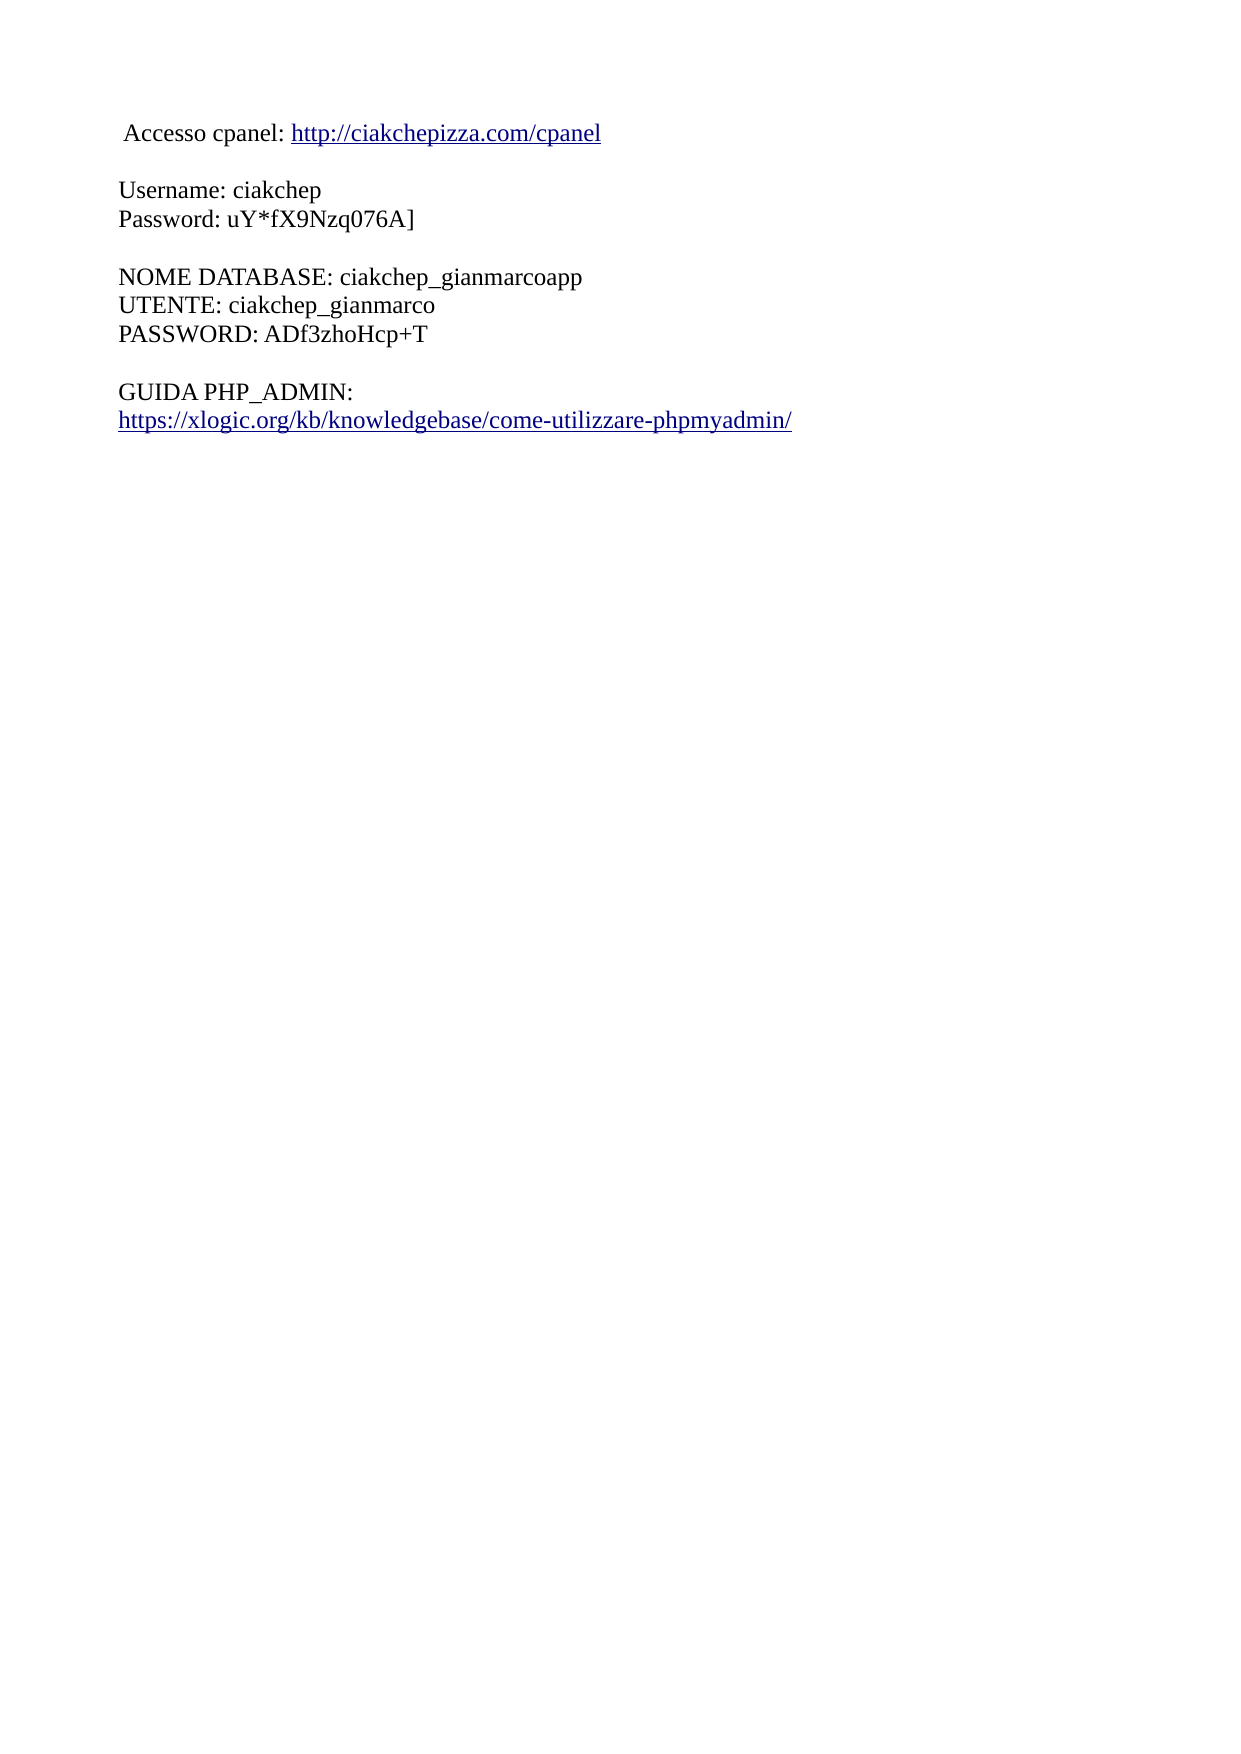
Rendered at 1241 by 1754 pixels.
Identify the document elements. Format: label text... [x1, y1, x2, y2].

text NOME DATABASE: ciakchep_gianmarcoapp [118, 262, 1122, 291]
text Password: uY*fX9Nzq076A] [118, 204, 1122, 233]
text Accesso cpanel: http://ciakchepizza.com/cpanel [118, 118, 1122, 147]
text PASSWORD: ADf3zhoHcp+T [118, 319, 1122, 348]
text https://xlogic.org/kb/knowledgebase/come-utilizzare-phpmyadmin/ [118, 406, 1122, 434]
text UTENTE: ciakchep_gianmarco [118, 291, 1122, 319]
text Username: ciakchep [118, 176, 1122, 204]
text GUIDA PHP_ADMIN: [118, 377, 1122, 406]
